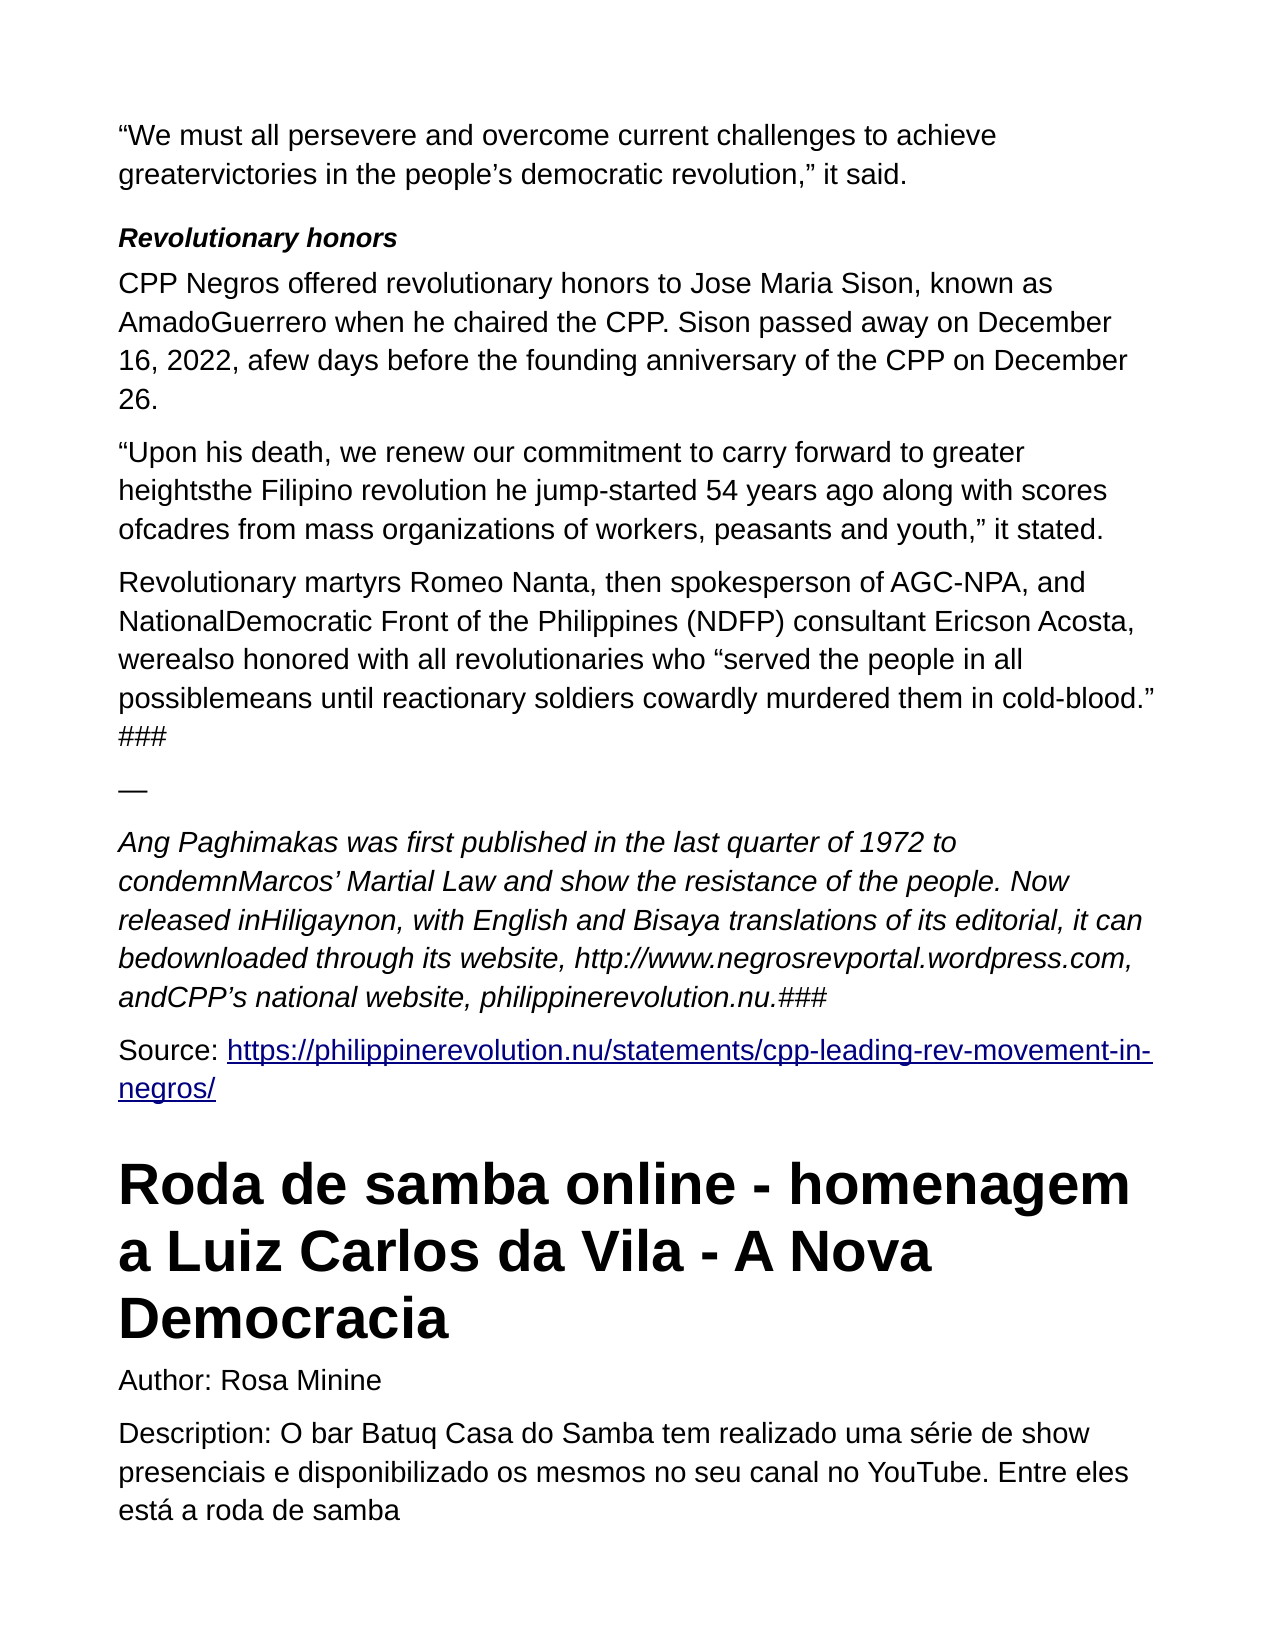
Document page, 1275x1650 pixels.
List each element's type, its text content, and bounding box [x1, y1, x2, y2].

text Author: Rosa Minine [118, 1363, 1157, 1397]
text “We must all persevere and overcome current challenges to achieve greatervictories in the people’s democratic revolution,” it said. [118, 118, 1157, 190]
text Source: https://philippinerevolution.nu/statements/cpp-leading-rev-movement-in-negros/ [118, 1033, 1157, 1105]
subtitle Revolutionary honors [118, 222, 1157, 253]
text CPP Negros offered revolutionary honors to Jose Maria Sison, known as AmadoGuerrero when he chaired the CPP. Sison passed away on December 16, 2022, afew days before the founding anniversary of the CPP on December 26. [118, 266, 1157, 415]
subtitle Roda de samba online - homenagem a Luiz Carlos da Vila - A Nova Democracia [118, 1149, 1157, 1351]
text “Upon his death, we renew our commitment to carry forward to greater heightsthe Filipino revolution he jump-started 54 years ago along with scores ofcadres from mass organizations of workers, peasants and youth,” it stated. [118, 435, 1157, 545]
text Revolutionary martyrs Romeo Nanta, then spokesperson of AGC-NPA, and NationalDemocratic Front of the Philippines (NDFP) consultant Ericson Acosta, werealso honored with all revolutionaries who “served the people in all possiblemeans until reactionary soldiers cowardly murdered them in cold-blood.” ### [118, 565, 1157, 753]
text Ang Paghimakas was first published in the last quarter of 1972 to condemnMarcos’ Martial Law and show the resistance of the people. Now released inHiligaynon, with English and Bisaya translations of its editorial, it can bedownloaded through its website, http://www.negrosrevportal.wordpress.com, andCPP’s national website, philippinerevolution.nu.### [118, 825, 1157, 1013]
text — [118, 772, 1157, 806]
text Description: O bar Batuq Casa do Samba tem realizado uma série de show presenciais e disponibilizado os mesmos no seu canal no YouTube. Entre eles está a roda de samba [118, 1416, 1157, 1527]
